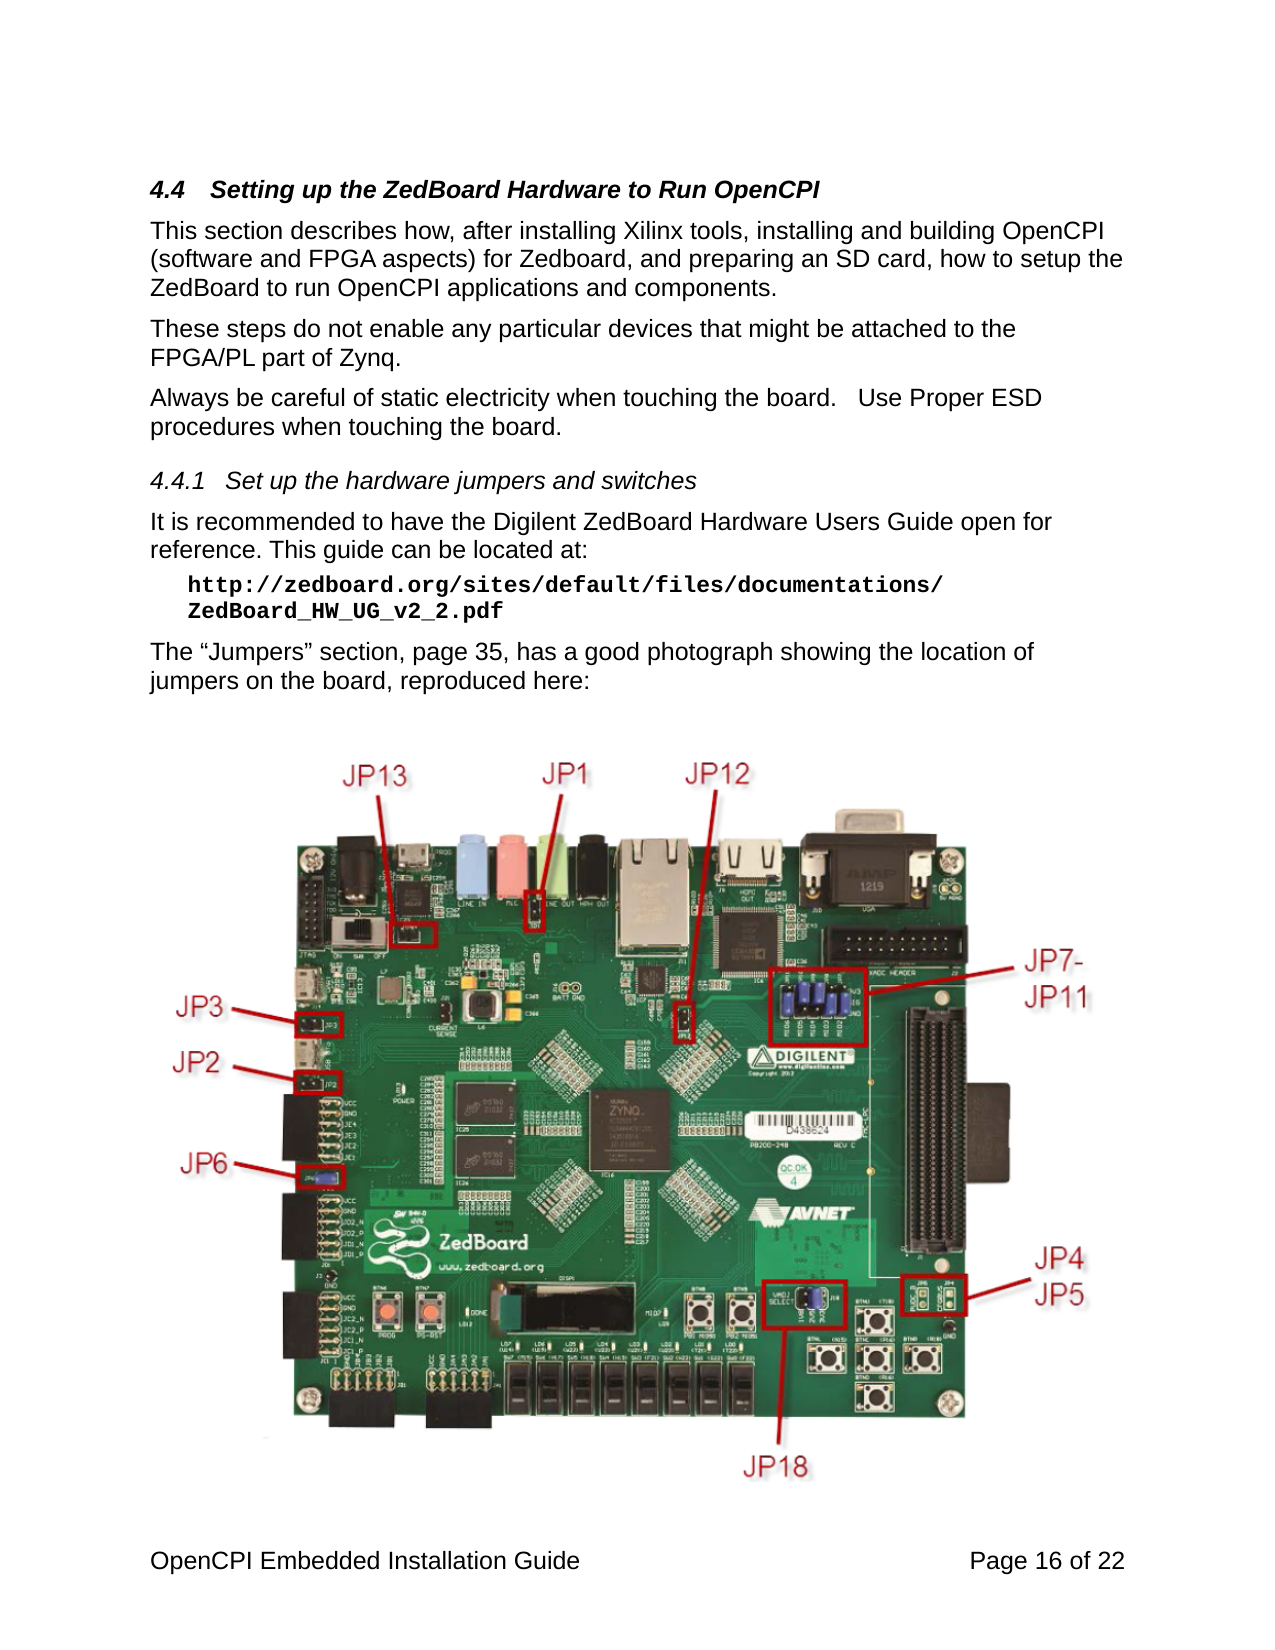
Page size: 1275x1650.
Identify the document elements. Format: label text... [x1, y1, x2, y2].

text These steps do not enable any particular devices that might be attached to the FPGA/PL part of Zynq. [150, 314, 1125, 371]
picture [140, 736, 1116, 1482]
subtitle Setting up the ZedBoard Hardware to Run OpenCPI [150, 175, 1125, 204]
text http://zedboard.org/sites/default/files/documentations/ZedBoard_HW_UG_v2_2.pdf [187, 573, 1125, 625]
text It is recommended to have the Digilent ZedBoard Hardware Users Guide open for reference. This guide can be located at: [150, 507, 1125, 564]
text Always be careful of static electricity when touching the board. Use Proper ESD procedures when touching the board. [150, 383, 1125, 441]
text This section describes how, after installing Xilinx tools, installing and building OpenCPI (software and FPGA aspects) for Zedboard, and preparing an SD card, how to setup the ZedBoard to run OpenCPI applications and components. [150, 216, 1125, 302]
subtitle Set up the hardware jumpers and switches [150, 466, 1125, 495]
text The “Jumpers” section, page 35, has a good photograph showing the location of jumpers on the board, reproduced here: [150, 637, 1125, 694]
